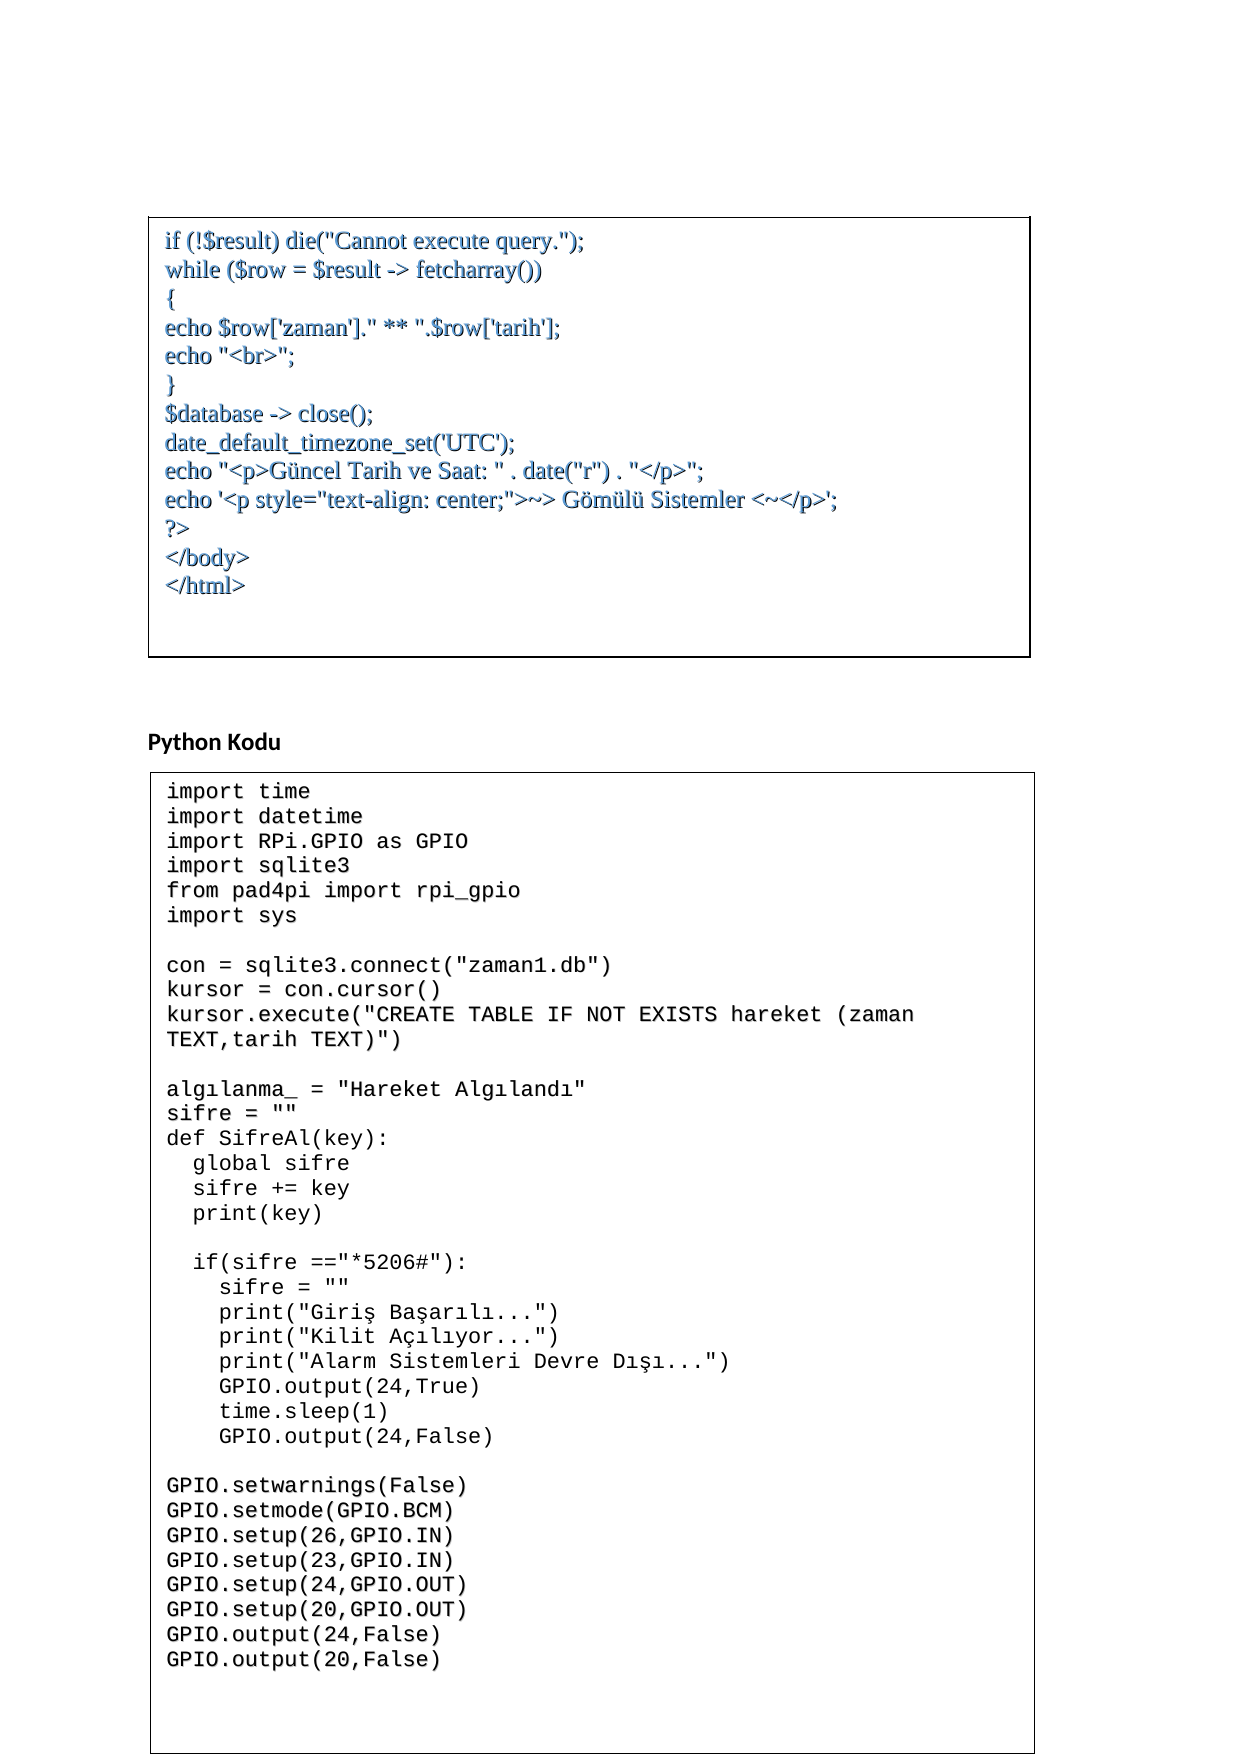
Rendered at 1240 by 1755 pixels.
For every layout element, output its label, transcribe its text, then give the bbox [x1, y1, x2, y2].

text import RPi.GPIO as GPIO [166, 830, 1019, 854]
text echo "<br>"; [164, 340, 1014, 369]
text print("Giriş Başarılı...") [166, 1301, 1019, 1326]
text echo $row['zaman']." ** ".$row['tarih']; [164, 312, 1014, 340]
text GPIO.output(24,True) [166, 1375, 1019, 1400]
text GPIO.setup(24,GPIO.OUT) [166, 1573, 1019, 1598]
text GPIO.setup(26,GPIO.IN) [166, 1524, 1019, 1549]
text if (!$result) die("Cannot execute query."); [164, 225, 1014, 254]
text import time [166, 780, 1019, 805]
text date_default_timezone_set('UTC'); [164, 427, 1014, 455]
text </html> [164, 570, 1014, 599]
text GPIO.setup(23,GPIO.IN) [166, 1549, 1019, 1573]
text print("Alarm Sistemleri Devre Dışı...") [166, 1350, 1019, 1375]
text import datetime [166, 805, 1019, 830]
text { [164, 283, 1014, 312]
text echo '<p style="text-align: center;">~> Gömülü Sistemler <~</p>'; [164, 484, 1014, 513]
text while ($row = $result -> fetcharray()) [164, 254, 1014, 283]
text kursor.execute("CREATE TABLE IF NOT EXISTS hareket (zaman TEXT,tarih TEXT)") [166, 1003, 1019, 1053]
text sifre += key [166, 1177, 1019, 1202]
text algılanma_ = "Hareket Algılandı" [166, 1078, 1019, 1102]
text </body> [164, 542, 1014, 570]
text GPIO.output(24,False) [166, 1623, 1019, 1648]
text global sifre [166, 1152, 1019, 1177]
text kursor = con.cursor() [166, 978, 1019, 1003]
text GPIO.setup(20,GPIO.OUT) [166, 1598, 1019, 1623]
text sifre = "" [166, 1102, 1019, 1127]
text time.sleep(1) [166, 1400, 1019, 1425]
text } [164, 369, 1014, 398]
text GPIO.setwarnings(False) [166, 1474, 1019, 1499]
text Python Kodu [148, 726, 1092, 756]
text con = sqlite3.connect("zaman1.db") [166, 954, 1019, 978]
text def SifreAl(key): [166, 1127, 1019, 1152]
text GPIO.output(24,False) [166, 1425, 1019, 1449]
text import sqlite3 [166, 854, 1019, 879]
text print(key) [166, 1202, 1019, 1226]
text import sys [166, 904, 1019, 929]
text from pad4pi import rpi_gpio [166, 879, 1019, 904]
text echo "<p>Güncel Tarih ve Saat: " . date("r") . "</p>"; [164, 455, 1014, 484]
text print("Kilit Açılıyor...") [166, 1326, 1019, 1350]
text $database -> close(); [164, 398, 1014, 427]
text GPIO.output(20,False) [166, 1648, 1019, 1673]
text ?> [164, 513, 1014, 542]
text if(sifre =="*5206#"): [166, 1251, 1019, 1276]
text GPIO.setmode(GPIO.BCM) [166, 1499, 1019, 1524]
text sifre = "" [166, 1276, 1019, 1301]
